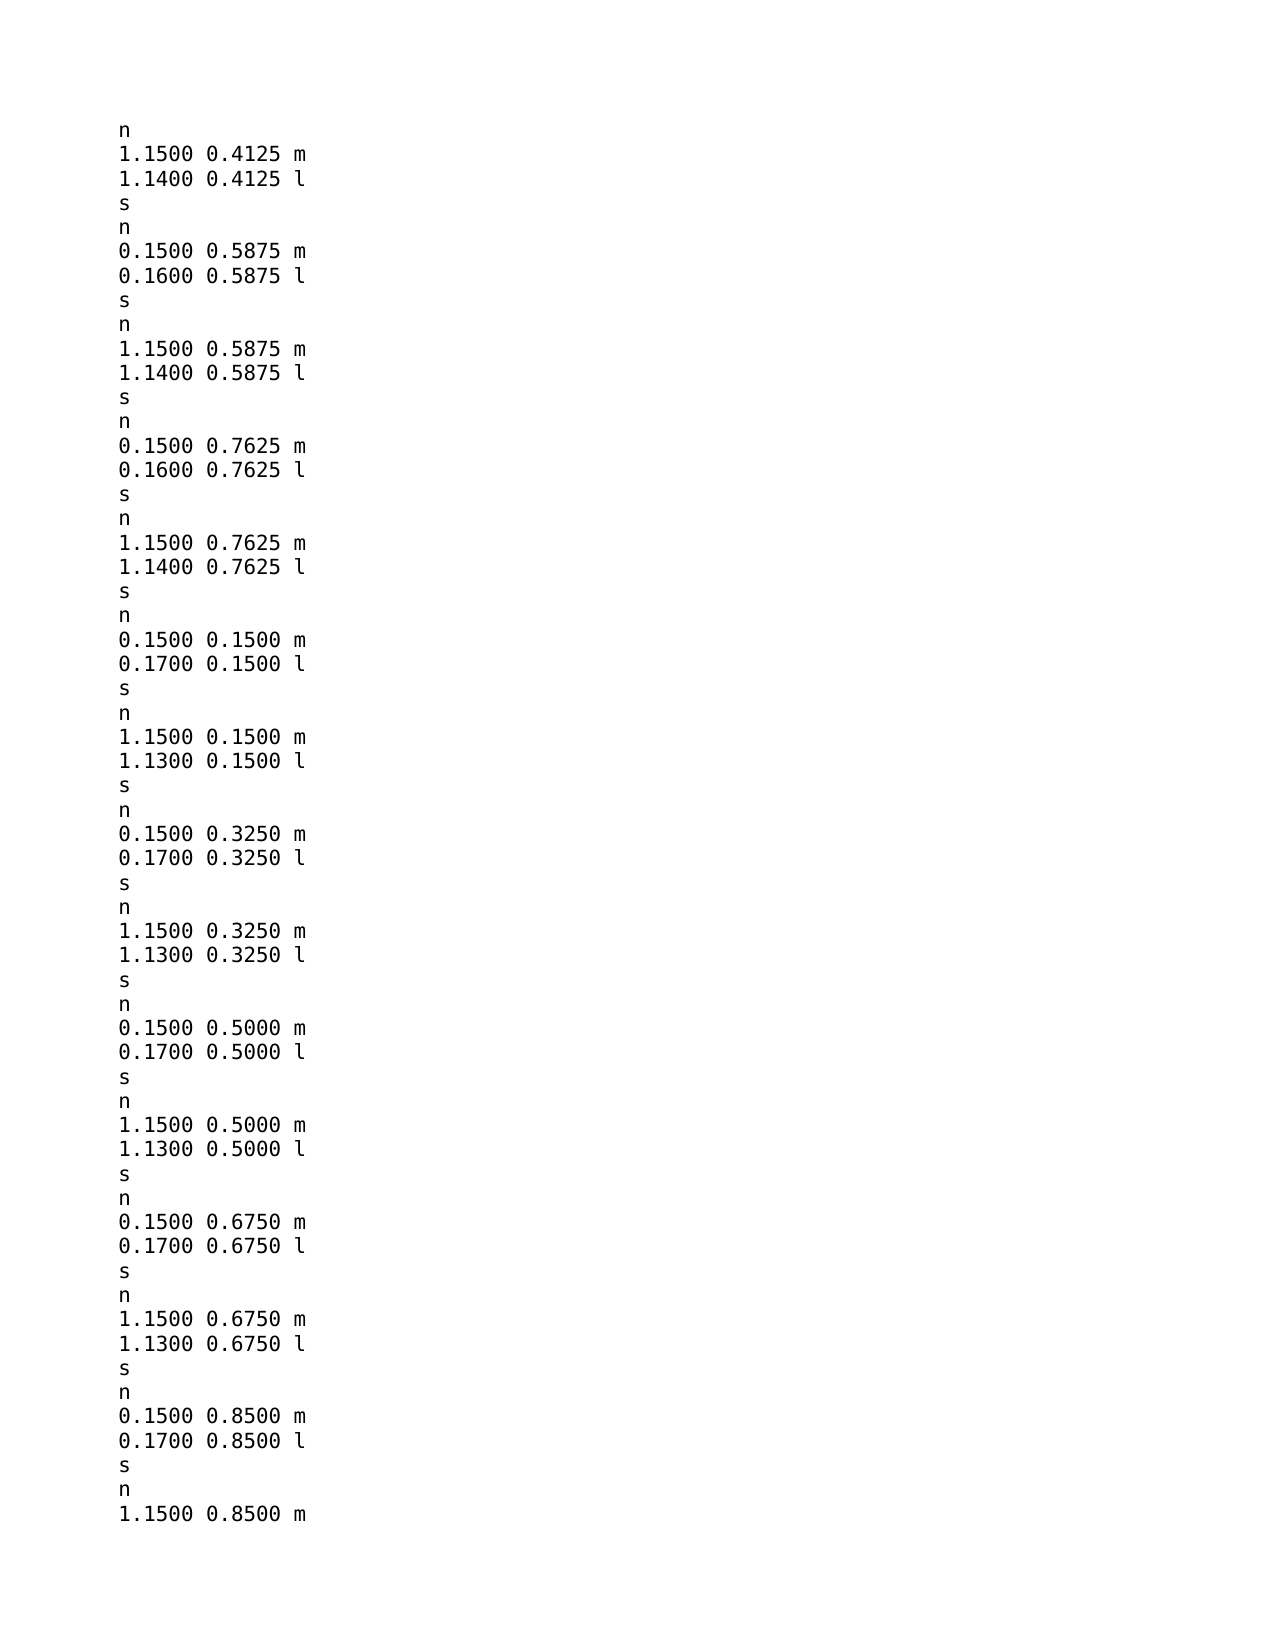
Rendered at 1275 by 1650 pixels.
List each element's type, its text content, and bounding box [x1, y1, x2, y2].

text 0.1700 0.1500 l [118, 652, 1157, 676]
text n [118, 992, 1157, 1016]
text s [118, 385, 1157, 409]
text n [118, 312, 1157, 337]
text 1.1500 0.3250 m [118, 919, 1157, 943]
text 0.1500 0.8500 m [118, 1404, 1157, 1429]
text 0.1600 0.7625 l [118, 458, 1157, 482]
text 1.1500 0.4125 m [118, 142, 1157, 167]
text 0.1700 0.5000 l [118, 1040, 1157, 1065]
text s [118, 773, 1157, 798]
text 0.1500 0.3250 m [118, 822, 1157, 846]
text n [118, 701, 1157, 725]
text 0.1500 0.7625 m [118, 434, 1157, 458]
text 1.1300 0.3250 l [118, 943, 1157, 968]
text n [118, 603, 1157, 628]
text n [118, 1089, 1157, 1113]
text n [118, 1186, 1157, 1210]
text n [118, 895, 1157, 919]
text n [118, 1380, 1157, 1404]
text 1.1500 0.5000 m [118, 1113, 1157, 1137]
text 1.1500 0.7625 m [118, 531, 1157, 555]
text n [118, 118, 1157, 142]
text 0.1700 0.6750 l [118, 1234, 1157, 1259]
text s [118, 191, 1157, 215]
text 1.1500 0.6750 m [118, 1307, 1157, 1332]
text 1.1500 0.1500 m [118, 725, 1157, 749]
text 1.1400 0.4125 l [118, 167, 1157, 191]
text s [118, 288, 1157, 312]
text 1.1400 0.5875 l [118, 361, 1157, 385]
text 0.1700 0.8500 l [118, 1429, 1157, 1453]
text 1.1400 0.7625 l [118, 555, 1157, 579]
text s [118, 579, 1157, 603]
text 0.1700 0.3250 l [118, 846, 1157, 871]
text 0.1500 0.1500 m [118, 628, 1157, 652]
text 1.1300 0.1500 l [118, 749, 1157, 773]
text s [118, 968, 1157, 992]
text 0.1500 0.6750 m [118, 1210, 1157, 1234]
text n [118, 1477, 1157, 1502]
text 1.1300 0.6750 l [118, 1332, 1157, 1356]
text s [118, 1356, 1157, 1380]
text s [118, 871, 1157, 895]
text 0.1600 0.5875 l [118, 264, 1157, 288]
text s [118, 1453, 1157, 1477]
text n [118, 506, 1157, 531]
text 1.1500 0.8500 m [118, 1502, 1157, 1526]
text s [118, 482, 1157, 506]
text n [118, 1283, 1157, 1307]
text s [118, 1259, 1157, 1283]
text s [118, 1162, 1157, 1186]
text n [118, 215, 1157, 239]
text n [118, 409, 1157, 434]
text 0.1500 0.5000 m [118, 1016, 1157, 1040]
text s [118, 676, 1157, 701]
text 0.1500 0.5875 m [118, 239, 1157, 264]
text s [118, 1065, 1157, 1089]
text 1.1500 0.5875 m [118, 337, 1157, 361]
text 1.1300 0.5000 l [118, 1137, 1157, 1162]
text n [118, 798, 1157, 822]
